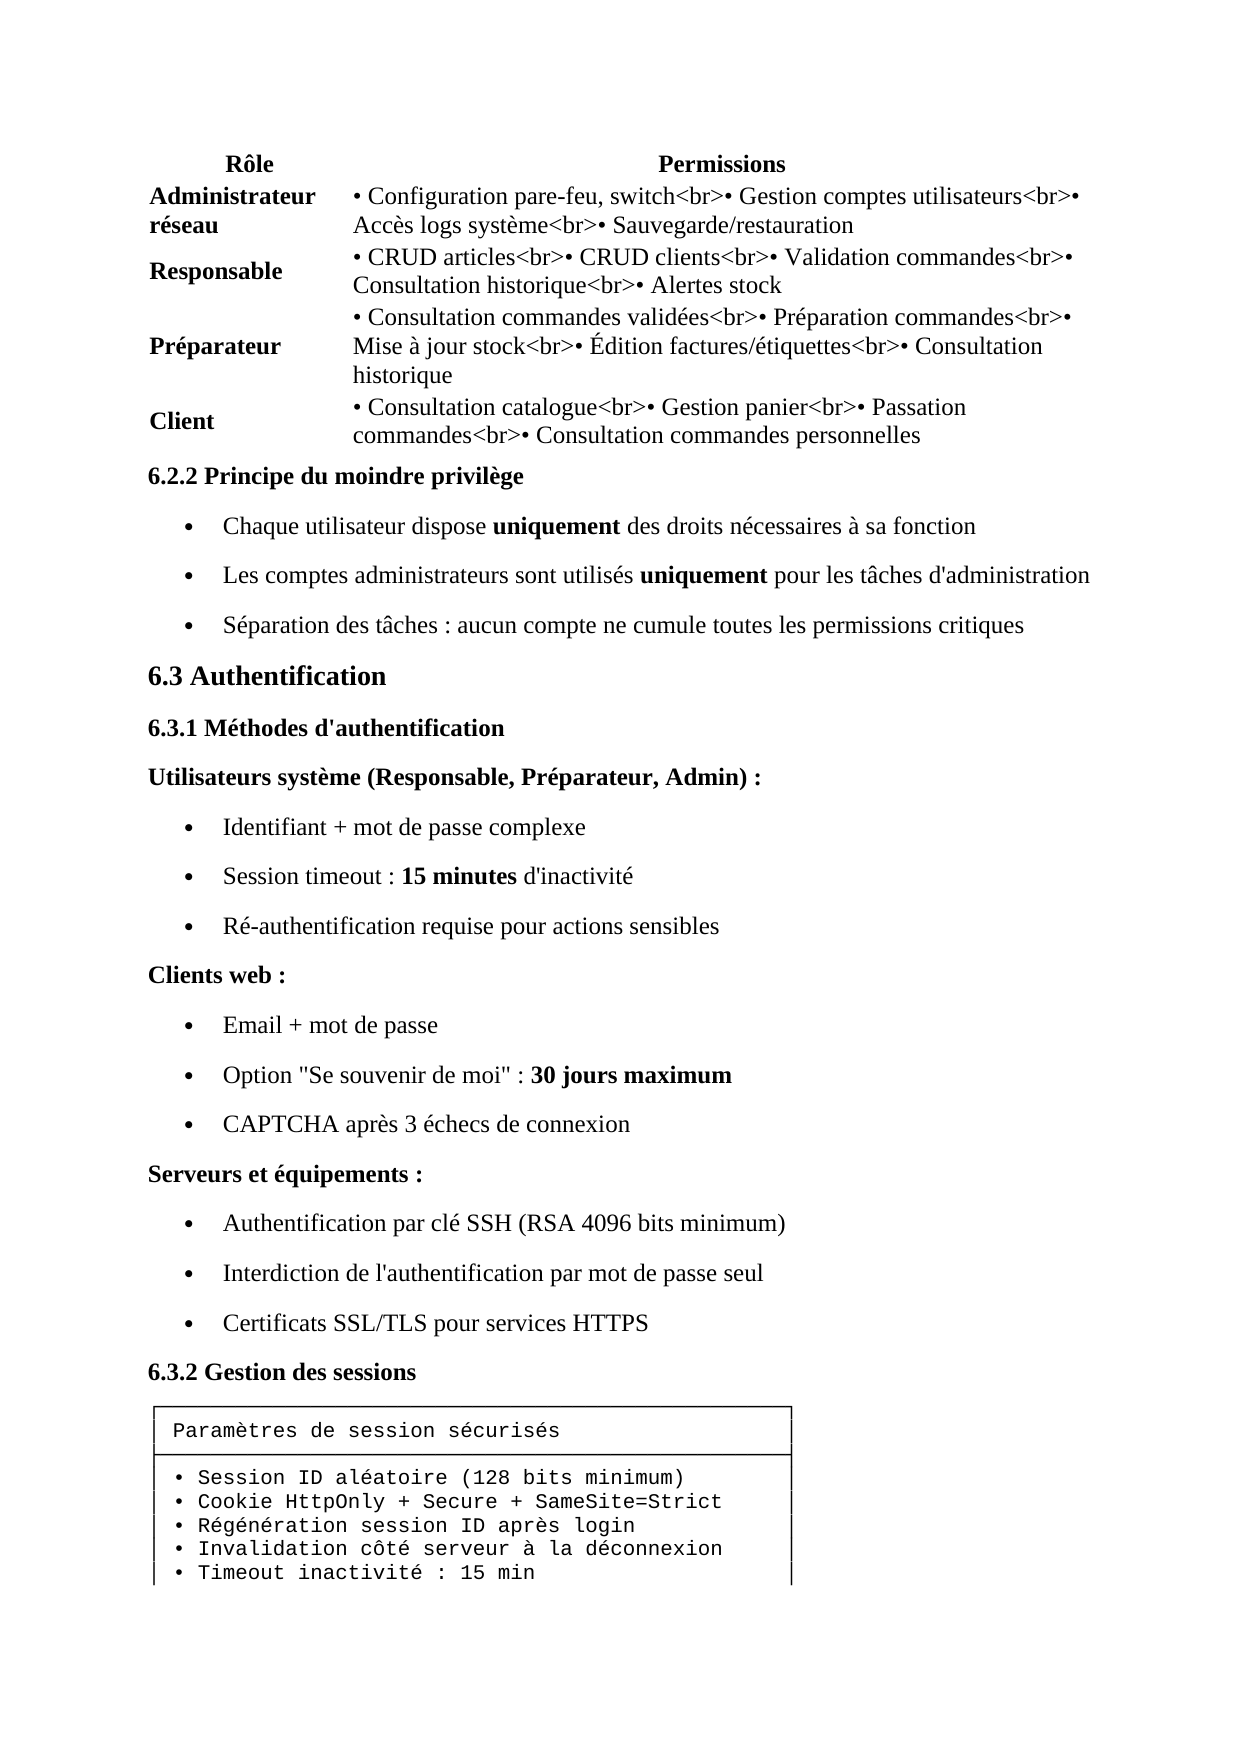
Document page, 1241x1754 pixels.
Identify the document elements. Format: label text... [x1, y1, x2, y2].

table_header Permissions [351, 148, 1093, 179]
subtitle 6.3.1 Méthodes d'authentification [148, 713, 1093, 741]
list Email + mot de passe [185, 1010, 1093, 1039]
subtitle 6.3 Authentification [148, 659, 1093, 692]
text │ • Régénération session ID après login │ [792, 1515, 1093, 1538]
table_header Rôle [148, 148, 351, 179]
text ┌──────────────────────────────────────────────────┐ [148, 1396, 1093, 1420]
list Séparation des tâches : aucun compte ne cumule toutes les permissions critiques [185, 610, 1093, 639]
list Chaque utilisateur dispose uniquement des droits nécessaires à sa fonction [185, 511, 1093, 539]
table_cell • Configuration pare-feu, switch<br>• Gestion comptes utilisateurs<br>• Accès logs système<br>• Sauvegarde/restauration [351, 180, 1093, 240]
text ├──────────────────────────────────────────────────┤ [154, 1455, 791, 1467]
list Option "Se souvenir de moi" : 30 jours maximum [185, 1060, 1093, 1088]
text Utilisateurs système (Responsable, Préparateur, Admin) : [148, 762, 1093, 791]
subtitle 6.3.2 Gestion des sessions [148, 1357, 1093, 1386]
table_cell Préparateur [148, 301, 351, 390]
text │ • Timeout inactivité : 15 min │ [148, 1562, 1093, 1586]
table_cell Client [148, 390, 351, 451]
table_cell Responsable [148, 240, 351, 301]
list Les comptes administrateurs sont utilisés uniquement pour les tâches d'administration [185, 560, 1093, 589]
table_cell • CRUD articles<br>• CRUD clients<br>• Validation commandes<br>• Consultation historique<br>• Alertes stock [351, 240, 1093, 301]
list Authentification par clé SSH (RSA 4096 bits minimum) [185, 1208, 1093, 1237]
text Clients web : [148, 961, 1093, 989]
list Session timeout : 15 minutes d'inactivité [185, 861, 1093, 890]
table_cell • Consultation catalogue<br>• Gestion panier<br>• Passation commandes<br>• Consultation commandes personnelles [351, 390, 1093, 451]
list Ré-authentification requise pour actions sensibles [185, 911, 1093, 940]
table_cell Administrateur réseau [148, 180, 351, 240]
list Interdiction de l'authentification par mot de passe seul [185, 1258, 1093, 1287]
text │ • Cookie HttpOnly + Secure + SameSite=Strict │ [148, 1491, 1093, 1515]
table_cell • Consultation commandes validées<br>• Préparation commandes<br>• Mise à jour stock<br>• Édition factures/étiquettes<br>• Consultation historique [351, 301, 1093, 390]
text │ Paramètres de session sécurisés │ [148, 1420, 1093, 1444]
text Serveurs et équipements : [148, 1159, 1093, 1188]
text │ • Session ID aléatoire (128 bits minimum) │ [148, 1467, 1093, 1491]
text ├──────────────────────────────────────────────────┤ [792, 1444, 1093, 1467]
list Identifiant + mot de passe complexe [185, 812, 1093, 841]
text │ • Régénération session ID après login │ [154, 1515, 791, 1538]
list CAPTCHA après 3 échecs de connexion [185, 1109, 1093, 1138]
text ├──────────────────────────────────────────────────┤ [154, 1444, 791, 1454]
text │ • Invalidation côté serveur à la déconnexion │ [148, 1538, 1093, 1562]
subtitle 6.2.2 Principe du moindre privilège [148, 461, 1093, 490]
list Certificats SSL/TLS pour services HTTPS [185, 1308, 1093, 1336]
